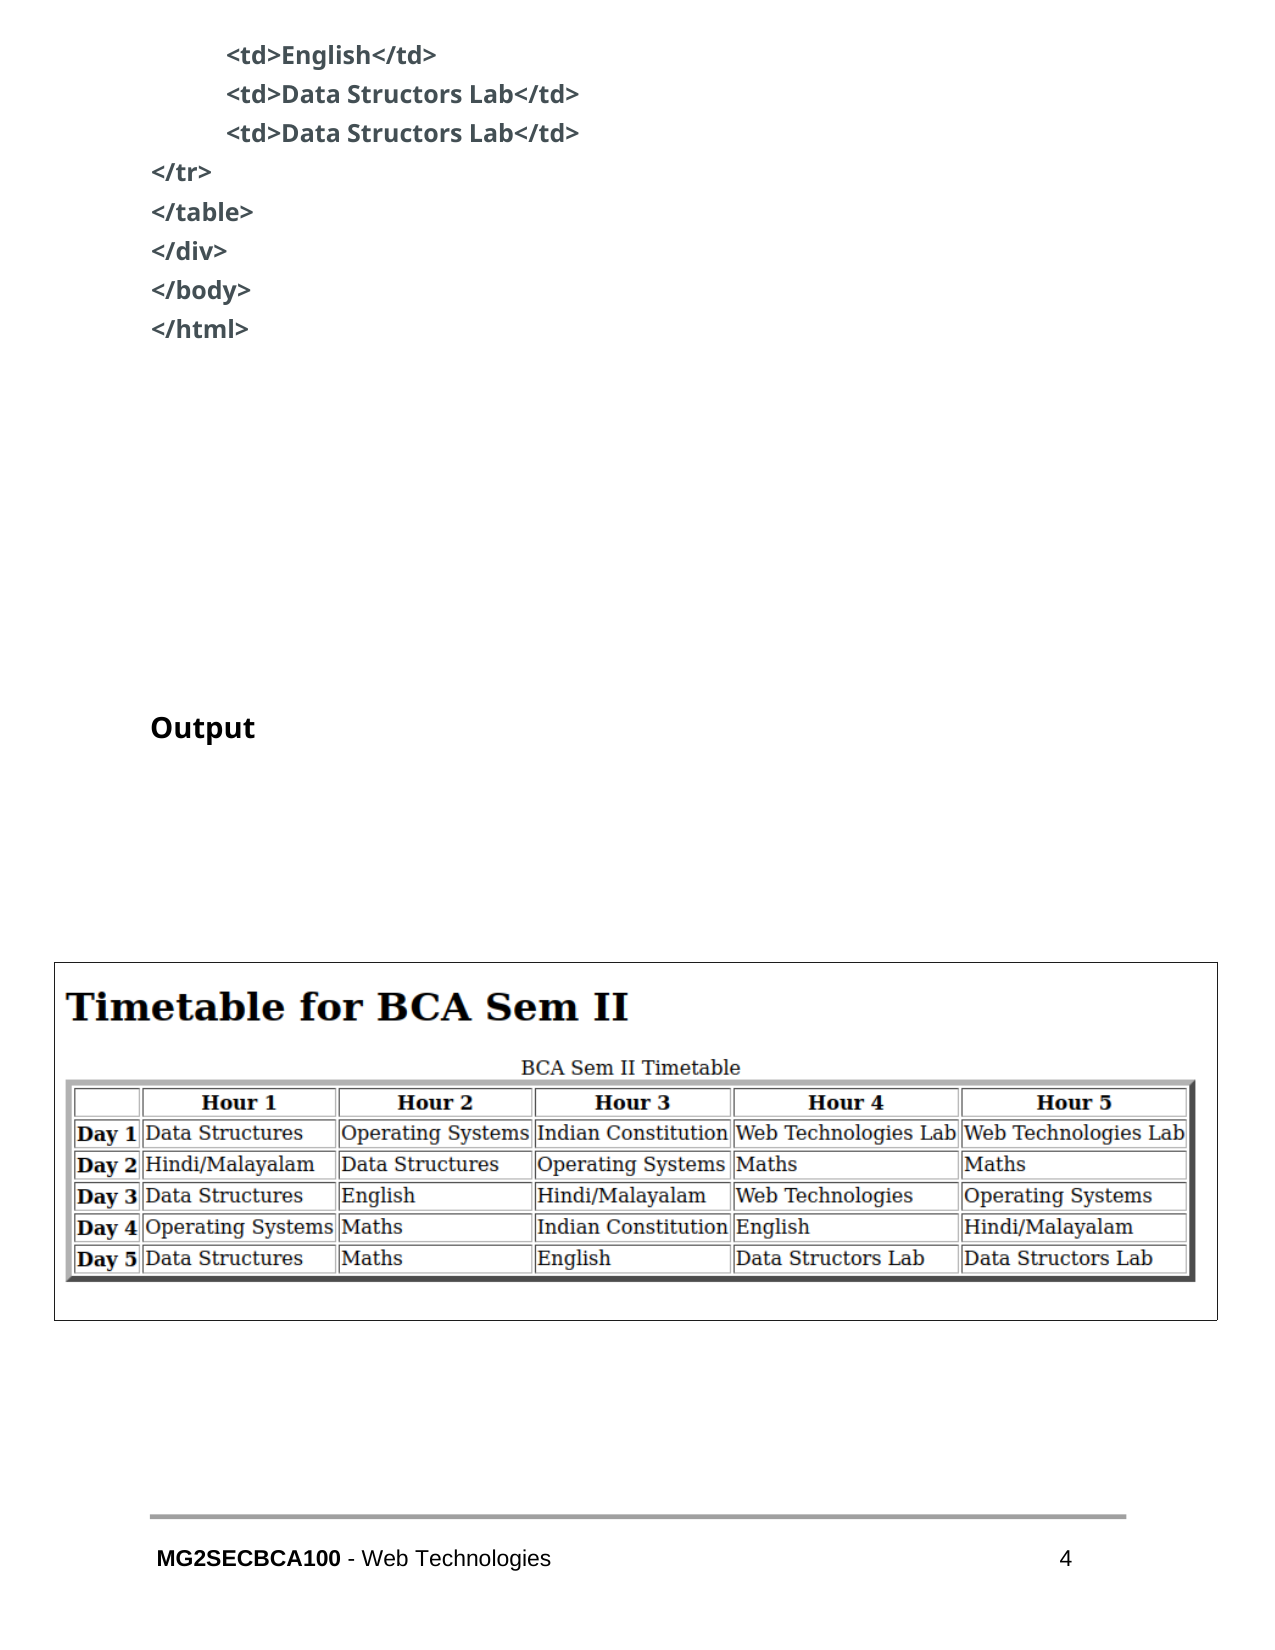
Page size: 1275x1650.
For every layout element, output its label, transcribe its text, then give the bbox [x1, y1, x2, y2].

text [55, 963, 1217, 1320]
text Output [150, 707, 1125, 747]
picture [56, 964, 1215, 1317]
table_header <td>English</td> <td>Data Structors Lab</td> <td>Data Structors Lab</td> </tr> </table> </div> </body> </html> [140, 38, 1110, 350]
